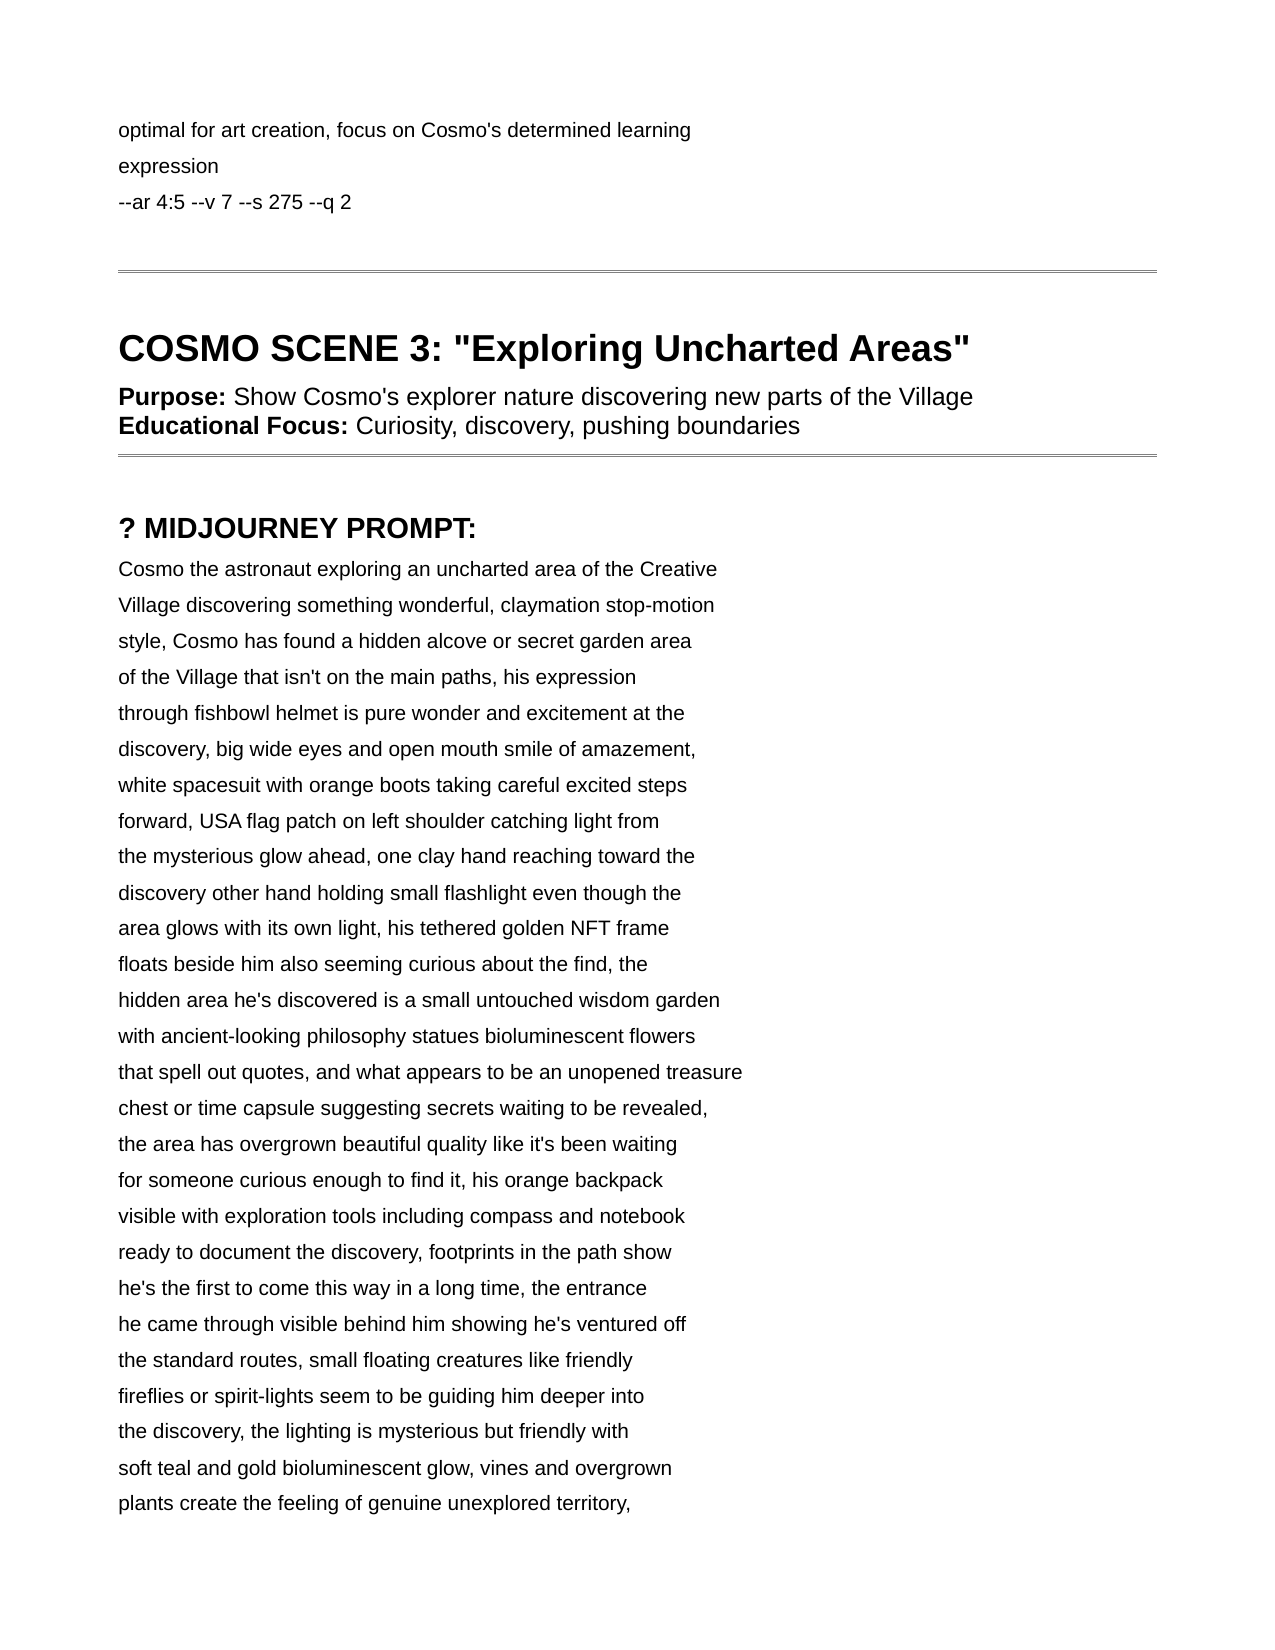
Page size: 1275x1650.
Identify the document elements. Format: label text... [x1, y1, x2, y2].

subtitle COSMO SCENE 3: "Exploring Uncharted Areas" [118, 327, 1157, 370]
text --ar 4:5 --v 7 --s 275 --q 2 [118, 190, 1157, 214]
text ready to document the discovery, footprints in the path show [118, 1240, 1157, 1264]
text optimal for art creation, focus on Cosmo's determined learning [118, 118, 1157, 142]
text that spell out quotes, and what appears to be an unopened treasure [118, 1060, 1157, 1084]
text discovery other hand holding small flashlight even though the [118, 880, 1157, 904]
text floats beside him also seeming curious about the find, the [118, 952, 1157, 976]
text the discovery, the lighting is mysterious but friendly with [118, 1419, 1157, 1443]
text for someone curious enough to find it, his orange backpack [118, 1168, 1157, 1192]
text chest or time capsule suggesting secrets waiting to be revealed, [118, 1096, 1157, 1120]
text Educational Focus: Curiosity, discovery, pushing boundaries [118, 411, 1157, 440]
text he came through visible behind him showing he's ventured off [118, 1312, 1157, 1336]
text visible with exploration tools including compass and notebook [118, 1204, 1157, 1228]
text expression [118, 154, 1157, 178]
text through fishbowl helmet is pure wonder and excitement at the [118, 701, 1157, 724]
text plants create the feeling of genuine unexplored territory, [118, 1491, 1157, 1515]
text discovery, big wide eyes and open mouth smile of amazement, [118, 737, 1157, 761]
text forward, USA flag patch on left shoulder catching light from [118, 808, 1157, 832]
text area glows with its own light, his tethered golden NFT frame [118, 916, 1157, 940]
text the mysterious glow ahead, one clay hand reaching toward the [118, 844, 1157, 868]
text the standard routes, small floating creatures like friendly [118, 1347, 1157, 1371]
text soft teal and gold bioluminescent glow, vines and overgrown [118, 1455, 1157, 1479]
text fireflies or spirit-lights seem to be guiding him deeper into [118, 1383, 1157, 1407]
text Purpose: Show Cosmo's explorer nature discovering new parts of the Village [118, 382, 1157, 411]
text with ancient-looking philosophy statues bioluminescent flowers [118, 1024, 1157, 1048]
text hidden area he's discovered is a small untouched wisdom garden [118, 988, 1157, 1012]
text Village discovering something wonderful, claymation stop-motion [118, 593, 1157, 617]
text the area has overgrown beautiful quality like it's been waiting [118, 1132, 1157, 1156]
text Cosmo the astronaut exploring an uncharted area of the Creative [118, 557, 1157, 581]
subtitle ? MIDJOURNEY PROMPT: [118, 511, 1157, 544]
text he's the first to come this way in a long time, the entrance [118, 1276, 1157, 1299]
text of the Village that isn't on the main paths, his expression [118, 665, 1157, 689]
text white spacesuit with orange boots taking careful excited steps [118, 772, 1157, 796]
text style, Cosmo has found a hidden alcove or secret garden area [118, 629, 1157, 653]
